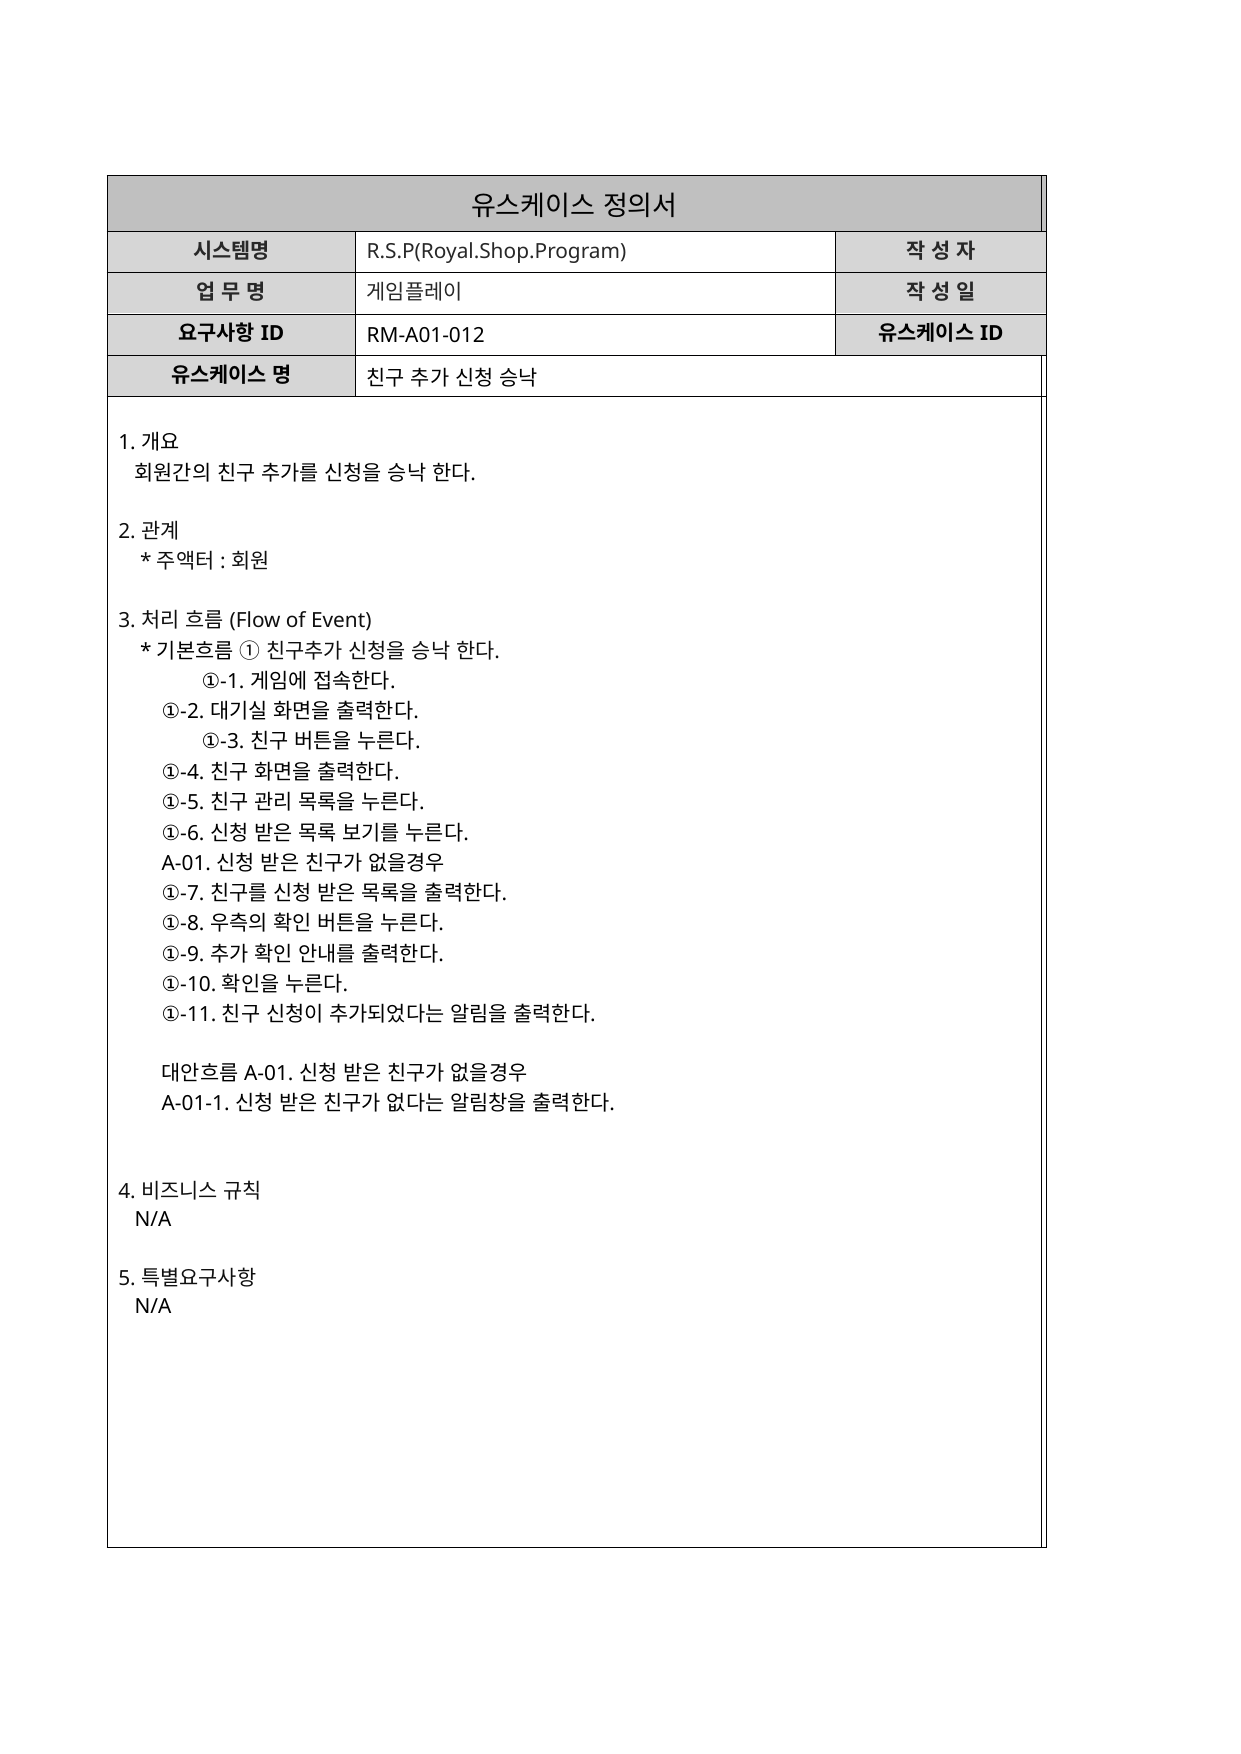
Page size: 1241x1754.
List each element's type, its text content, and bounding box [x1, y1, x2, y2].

table_cell 유스케이스 ID [836, 315, 1046, 355]
table_cell R.S.P(Royal.Shop.Program) [356, 232, 835, 272]
table_cell 친구 추가 신청 승낙 [356, 356, 1041, 396]
table_cell 받 [1042, 397, 1046, 1547]
table_cell 시스템명 [108, 232, 355, 272]
table_cell 작 성 일 [836, 273, 1046, 313]
table_cell 유스케이스 명 [108, 356, 355, 396]
table_cell [1042, 356, 1046, 396]
table_cell RM-A01-012 [356, 315, 835, 355]
table_cell 게임플레이 [356, 273, 835, 313]
table_header [1042, 176, 1046, 231]
table_cell 작 성 자 [836, 232, 1046, 272]
table_cell 업 무 명 [108, 273, 355, 313]
table_header 유스케이스 정의서 [108, 176, 1041, 231]
table_cell 요구사항 ID [108, 315, 355, 355]
table_cell 1. 개요 회원간의 친구 추가를 신청을 승낙 한다. 2. 관계 * 주액터 : 회원 3. 처리 흐름 (Flow of Event) * 기본흐름 ① 친구추가 신청을 승낙 한다. ①-1. 게임에 접속한다. ①-2. 대기실 화면을 출력한다. ①-3. 친구 버튼을 누른다. ①-4. 친구 화면을 출력한다. ①-5. 친구 관리 목록을 누른다. ①-6. 신청 받은 목록 보기를 누른다. A-01. 신청 받은 친구가 없을경우 ①-7. 친구를 신청 받은 목록을 출력한다. ①-8. 우측의 확인 버튼을 누른다. ①-9. 추가 확인 안내를 출력한다. ①-10. 확인을 누른다. ①-11. 친구 신청이 추가되었다는 알림을 출력한다. 대안흐름 A-01. 신청 받은 친구가 없을경우 A-01-1. 신청 받은 친구가 없다는 알림창을 출력한다. 4. 비즈니스 규칙 N/A 5. 특별요구사항 N/A [108, 397, 1041, 1547]
